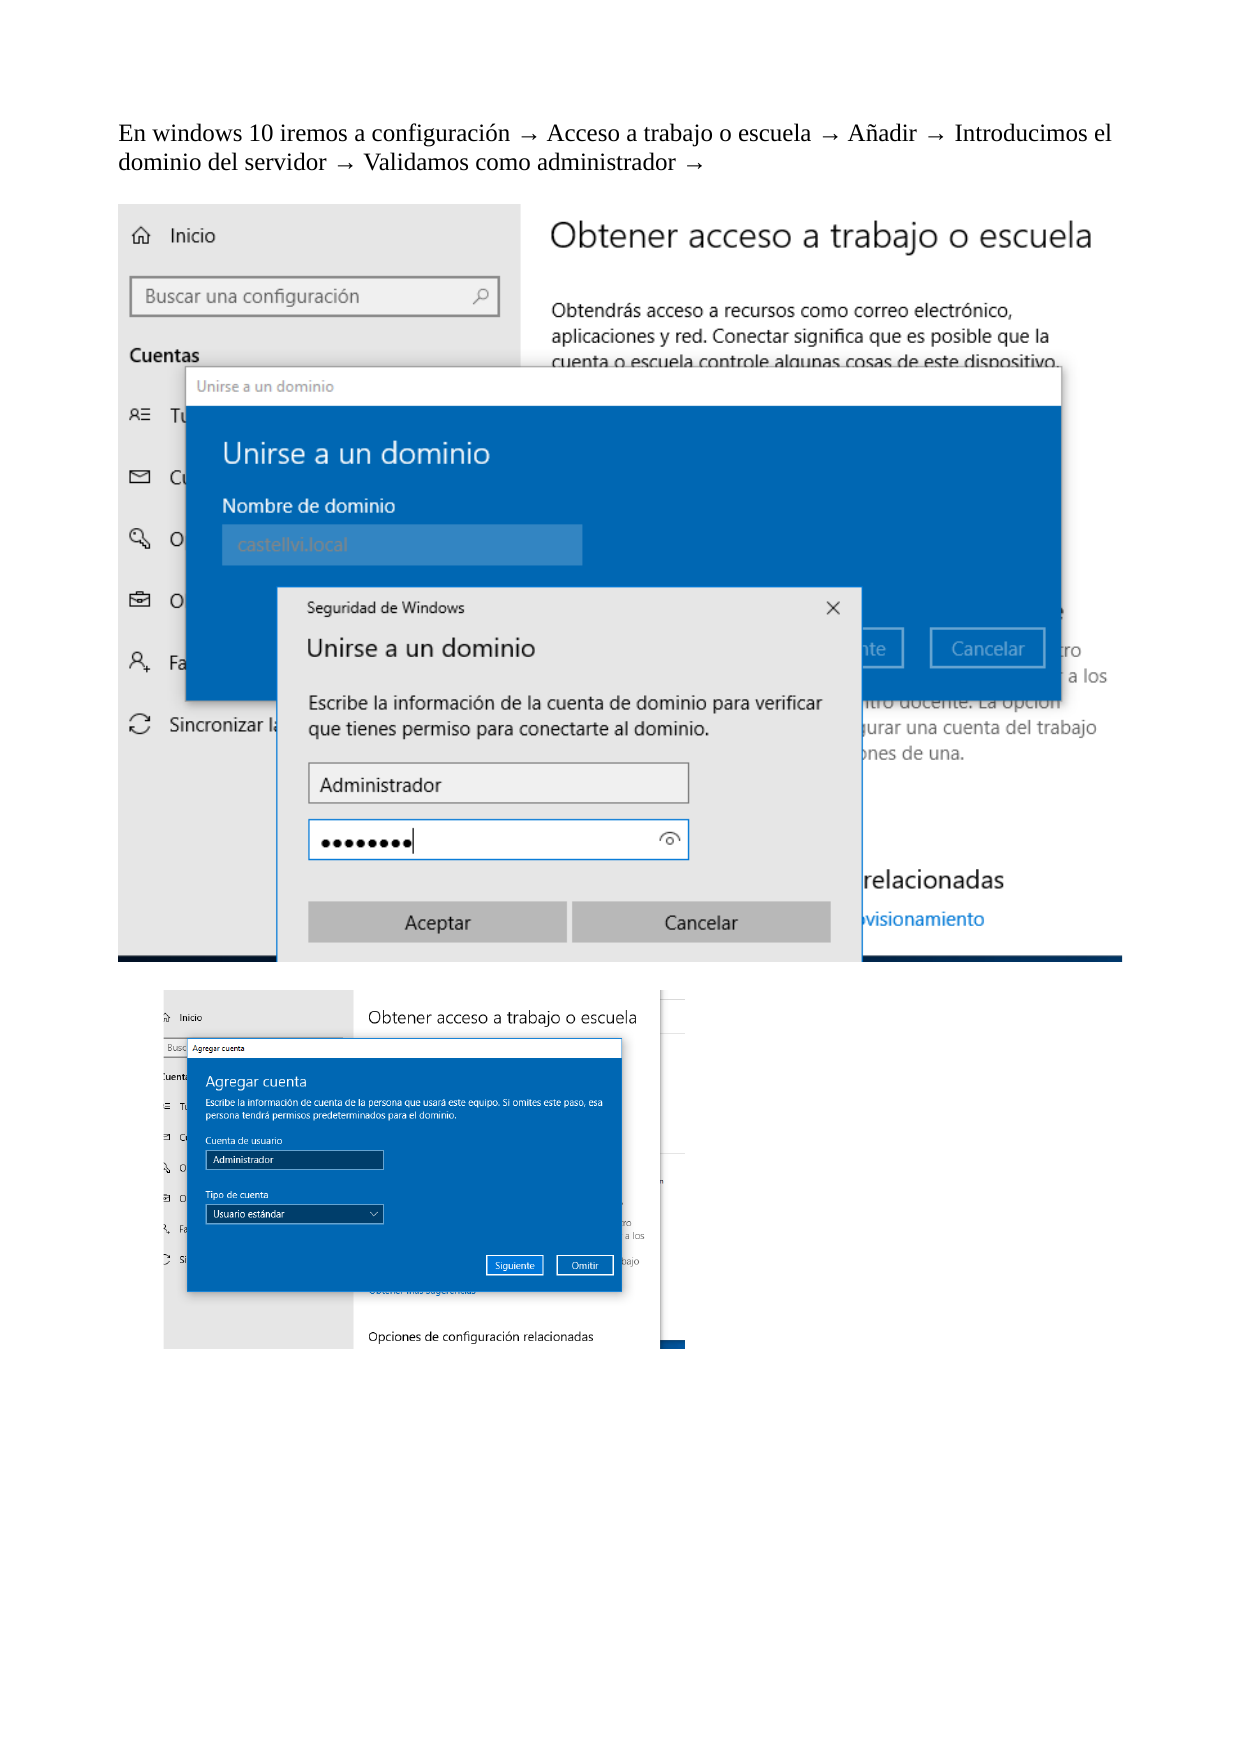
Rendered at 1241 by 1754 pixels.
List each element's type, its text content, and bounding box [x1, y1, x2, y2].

picture [163, 990, 685, 1349]
text En windows 10 iremos a configuración → Acceso a trabajo o escuela → Añadir → Introducimos el dominio del servidor → Validamos como administrador → [118, 118, 1122, 176]
picture [118, 204, 1123, 962]
